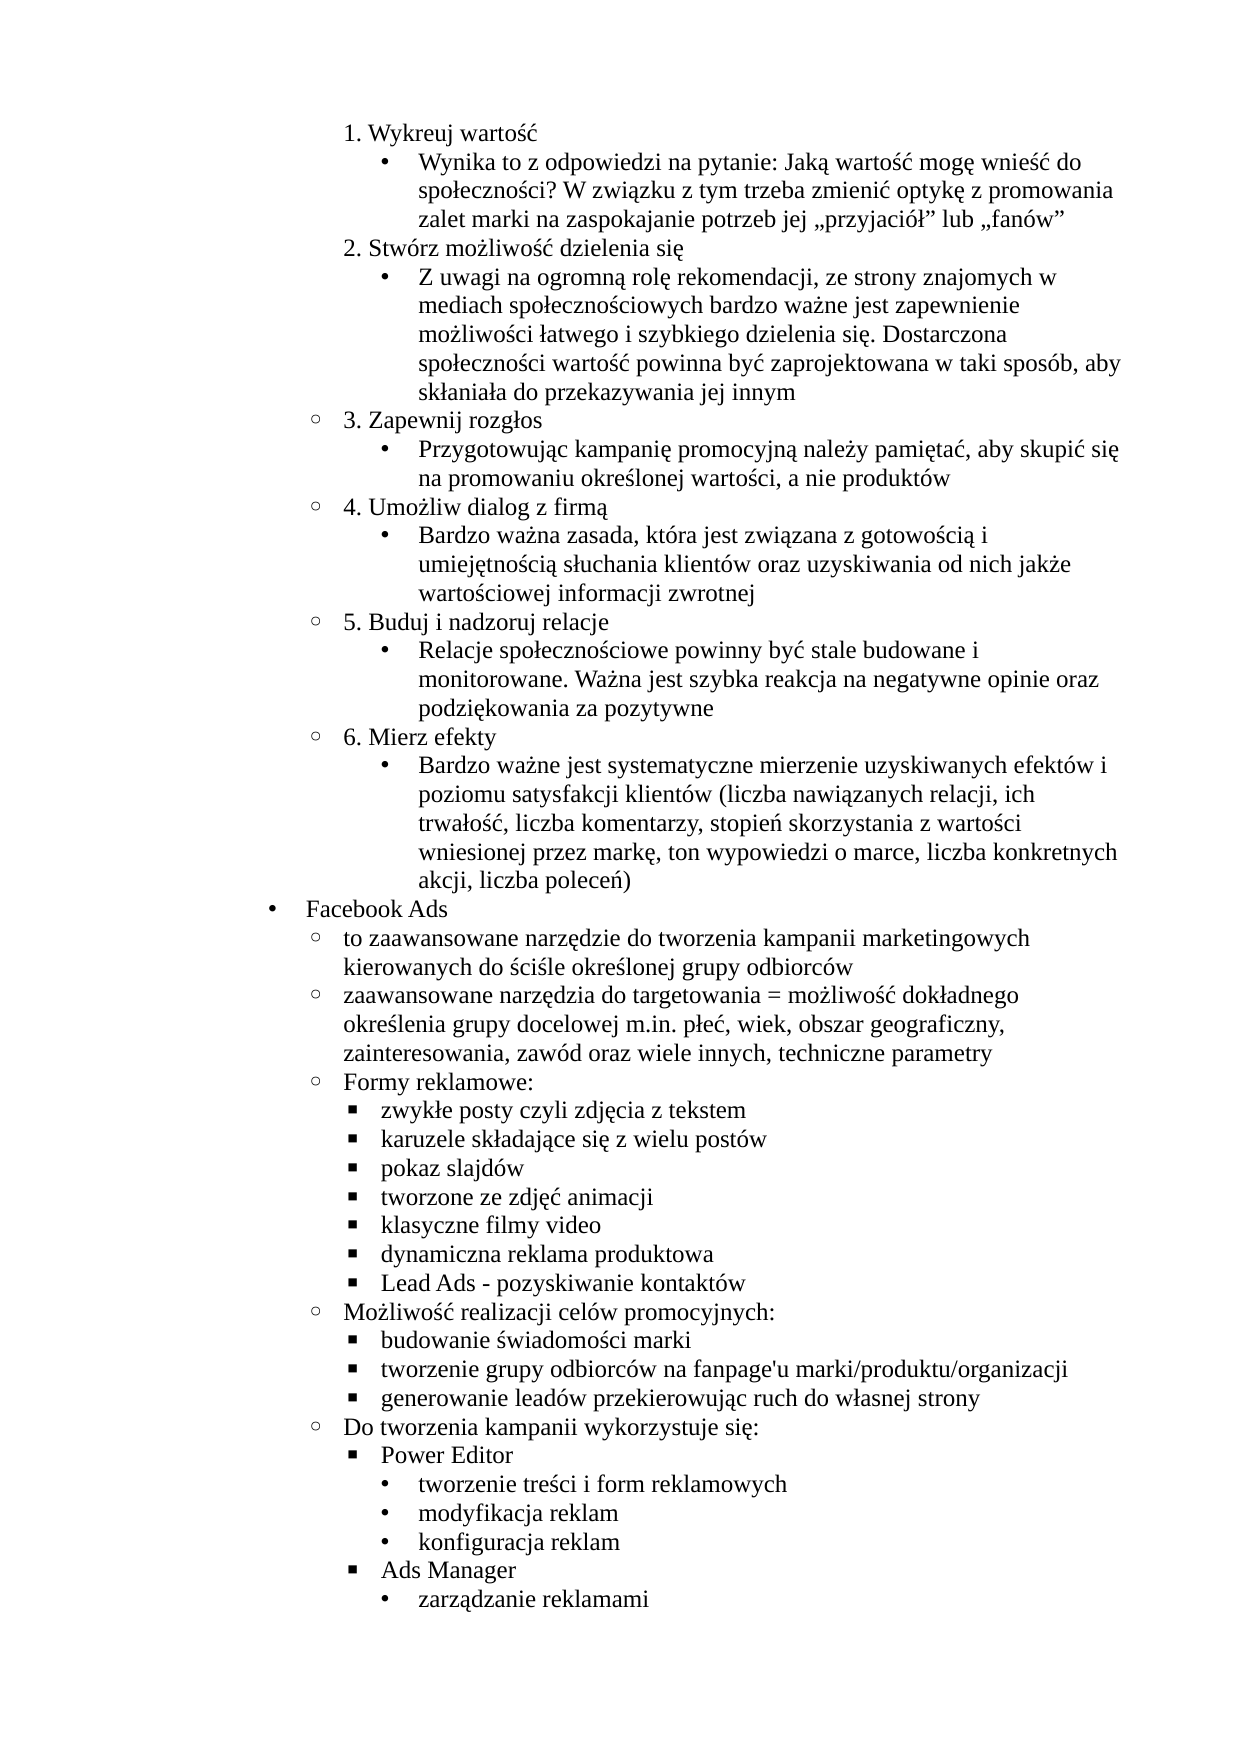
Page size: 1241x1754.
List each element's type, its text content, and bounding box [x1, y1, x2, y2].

list tworzone ze zdjęć animacji [343, 1182, 1122, 1211]
list pokaz slajdów [343, 1153, 1122, 1182]
list modyfikacja reklam [381, 1498, 1122, 1527]
list to zaawansowane narzędzie do tworzenia kampanii marketingowych kierowanych do ściśle określonej grupy odbiorców [306, 923, 1122, 981]
list Wynika to z odpowiedzi na pytanie: Jaką wartość mogę wnieść do społeczności? W związku z tym trzeba zmienić optykę z promowania zalet marki na zaspokajanie potrzeb jej „przyjaciół” lub „fanów” [381, 147, 1122, 233]
list klasyczne filmy video [343, 1211, 1122, 1239]
list Lead Ads - pozyskiwanie kontaktów [343, 1268, 1122, 1297]
list 3. Zapewnij rozgłos [306, 406, 1122, 434]
list konfiguracja reklam [381, 1527, 1122, 1556]
list zwykłe posty czyli zdjęcia z tekstem [343, 1096, 1122, 1124]
list 1. Wykreuj wartość [306, 118, 1122, 147]
list 2. Stwórz możliwość dzielenia się [306, 233, 1122, 262]
list tworzenie grupy odbiorców na fanpage'u marki/produktu/organizacji [343, 1354, 1122, 1383]
list 6. Mierz efekty [306, 722, 1122, 751]
list Do tworzenia kampanii wykorzystuje się: [306, 1412, 1122, 1441]
list Formy reklamowe: [306, 1067, 1122, 1096]
list Z uwagi na ogromną rolę rekomendacji, ze strony znajomych w mediach społecznościowych bardzo ważne jest zapewnienie możliwości łatwego i szybkiego dzielenia się. Dostarczona społeczności wartość powinna być zaprojektowana w taki sposób, aby skłaniała do przekazywania jej innym [381, 262, 1122, 406]
list budowanie świadomości marki [343, 1326, 1122, 1354]
list karuzele składające się z wielu postów [343, 1124, 1122, 1153]
list dynamiczna reklama produktowa [343, 1239, 1122, 1268]
list Przygotowując kampanię promocyjną należy pamiętać, aby skupić się na promowaniu określonej wartości, a nie produktów [381, 434, 1122, 492]
list 5. Buduj i nadzoruj relacje [306, 607, 1122, 636]
list 4. Umożliw dialog z firmą [306, 492, 1122, 521]
list Bardzo ważna zasada, która jest związana z gotowością i umiejętnością słuchania klientów oraz uzyskiwania od nich jakże wartościowej informacji zwrotnej [381, 521, 1122, 607]
list Facebook Ads [268, 894, 1122, 923]
list Power Editor [343, 1441, 1122, 1469]
list Ads Manager [343, 1556, 1122, 1584]
list generowanie leadów przekierowując ruch do własnej strony [343, 1383, 1122, 1412]
list Relacje społecznościowe powinny być stale budowane i monitorowane. Ważna jest szybka reakcja na negatywne opinie oraz podziękowania za pozytywne [381, 636, 1122, 722]
list zarządzanie reklamami [381, 1584, 1122, 1613]
list zaawansowane narzędzia do targetowania = możliwość dokładnego określenia grupy docelowej m.in. płeć, wiek, obszar geograficzny, zainteresowania, zawód oraz wiele innych, techniczne parametry [306, 981, 1122, 1067]
list Bardzo ważne jest systematyczne mierzenie uzyskiwanych efektów i poziomu satysfakcji klientów (liczba nawiązanych relacji, ich trwałość, liczba komentarzy, stopień skorzystania z wartości wniesionej przez markę, ton wypowiedzi o marce, liczba konkretnych akcji, liczba poleceń) [381, 751, 1122, 894]
list Możliwość realizacji celów promocyjnych: [306, 1297, 1122, 1326]
list tworzenie treści i form reklamowych [381, 1469, 1122, 1498]
